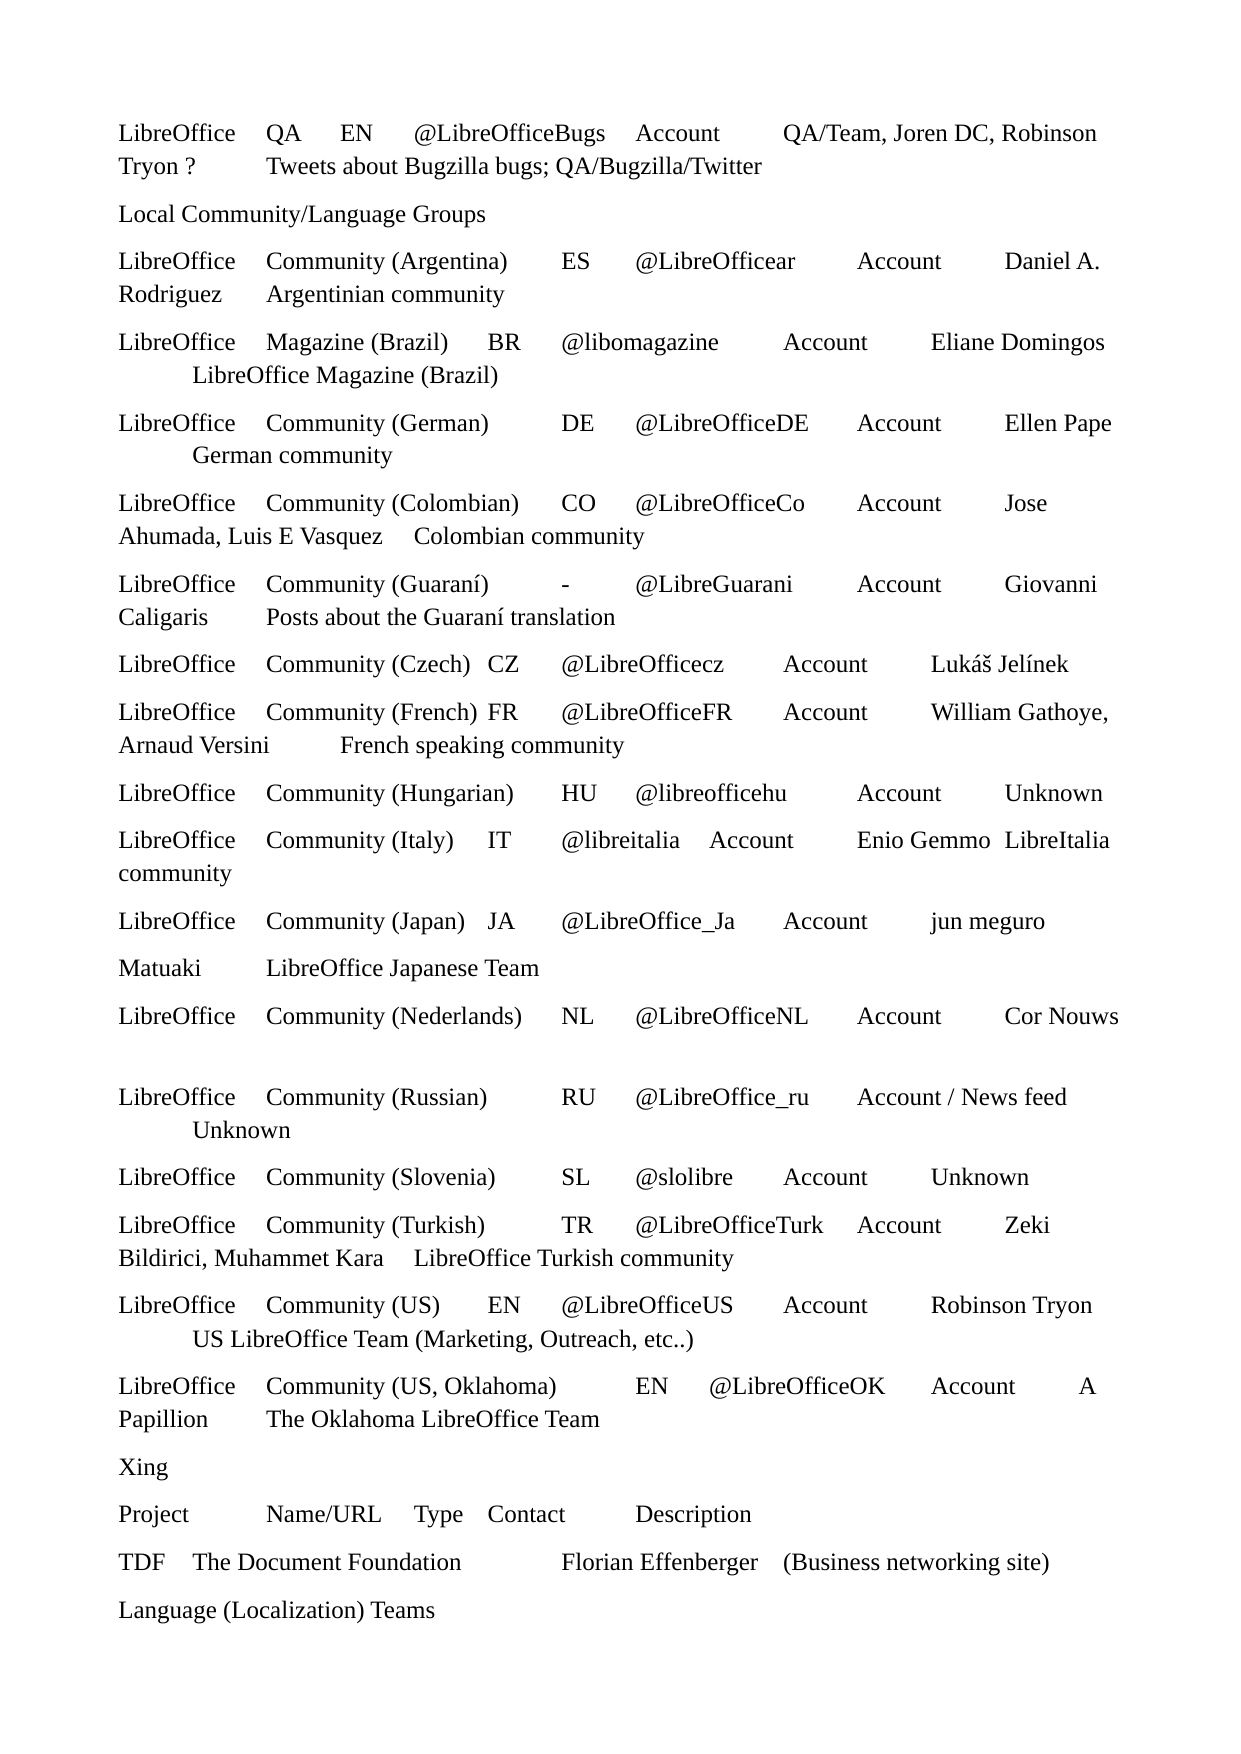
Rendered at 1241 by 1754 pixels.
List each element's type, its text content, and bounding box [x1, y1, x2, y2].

text Local Community/Language Groups [118, 199, 1122, 227]
text Project Name/URL Type Contact Description [118, 1499, 1122, 1528]
text LibreOffice QA EN @LibreOfficeBugs Account QA/Team, Joren DC, Robinson Tryon ? Tweets about Bugzilla bugs; QA/Bugzilla/Twitter [118, 118, 1122, 180]
text LibreOffice Magazine (Brazil) BR @libomagazine Account Eliane Domingos LibreOffice Magazine (Brazil) [118, 327, 1122, 389]
text LibreOffice Community (Guaraní) - @LibreGuarani Account Giovanni Caligaris Posts about the Guaraní translation [118, 569, 1122, 631]
text LibreOffice Community (French) FR @LibreOfficeFR Account William Gathoye, Arnaud Versini French speaking community [118, 697, 1122, 759]
text Matuaki LibreOffice Japanese Team [118, 953, 1122, 982]
text LibreOffice Community (Italy) IT @libreitalia Account Enio Gemmo LibreItalia community [118, 825, 1122, 887]
text LibreOffice Community (Russian) RU @LibreOffice_ru Account / News feed Unknown [118, 1082, 1122, 1143]
text LibreOffice Community (US) EN @LibreOfficeUS Account Robinson Tryon US LibreOffice Team (Marketing, Outreach, etc..) [118, 1291, 1122, 1352]
text LibreOffice Community (Nederlands) NL @LibreOfficeNL Account Cor Nouws [118, 1001, 1122, 1063]
text LibreOffice Community (Colombian) CO @LibreOfficeCo Account Jose Ahumada, Luis E Vasquez Colombian community [118, 488, 1122, 550]
text LibreOffice Community (Turkish) TR @LibreOfficeTurk Account Zeki Bildirici, Muhammet Kara LibreOffice Turkish community [118, 1210, 1122, 1272]
text LibreOffice Community (Slovenia) SL @slolibre Account Unknown [118, 1162, 1122, 1191]
text TDF The Document Foundation Florian Effenberger (Business networking site) [118, 1547, 1122, 1576]
text LibreOffice Community (Japan) JA @LibreOffice_Ja Account jun meguro [118, 906, 1122, 935]
text LibreOffice Community (Czech) CZ @LibreOfficecz Account Lukáš Jelínek [118, 649, 1122, 678]
text LibreOffice Community (US, Oklahoma) EN @LibreOfficeOK Account A Papillion The Oklahoma LibreOffice Team [118, 1371, 1122, 1433]
text LibreOffice Community (German) DE @LibreOfficeDE Account Ellen Pape German community [118, 408, 1122, 469]
text LibreOffice Community (Argentina) ES @LibreOfficear Account Daniel A. Rodriguez Argentinian community [118, 246, 1122, 308]
text Xing [118, 1452, 1122, 1481]
text Language (Localization) Teams [118, 1595, 1122, 1623]
text LibreOffice Community (Hungarian) HU @libreofficehu Account Unknown [118, 778, 1122, 806]
